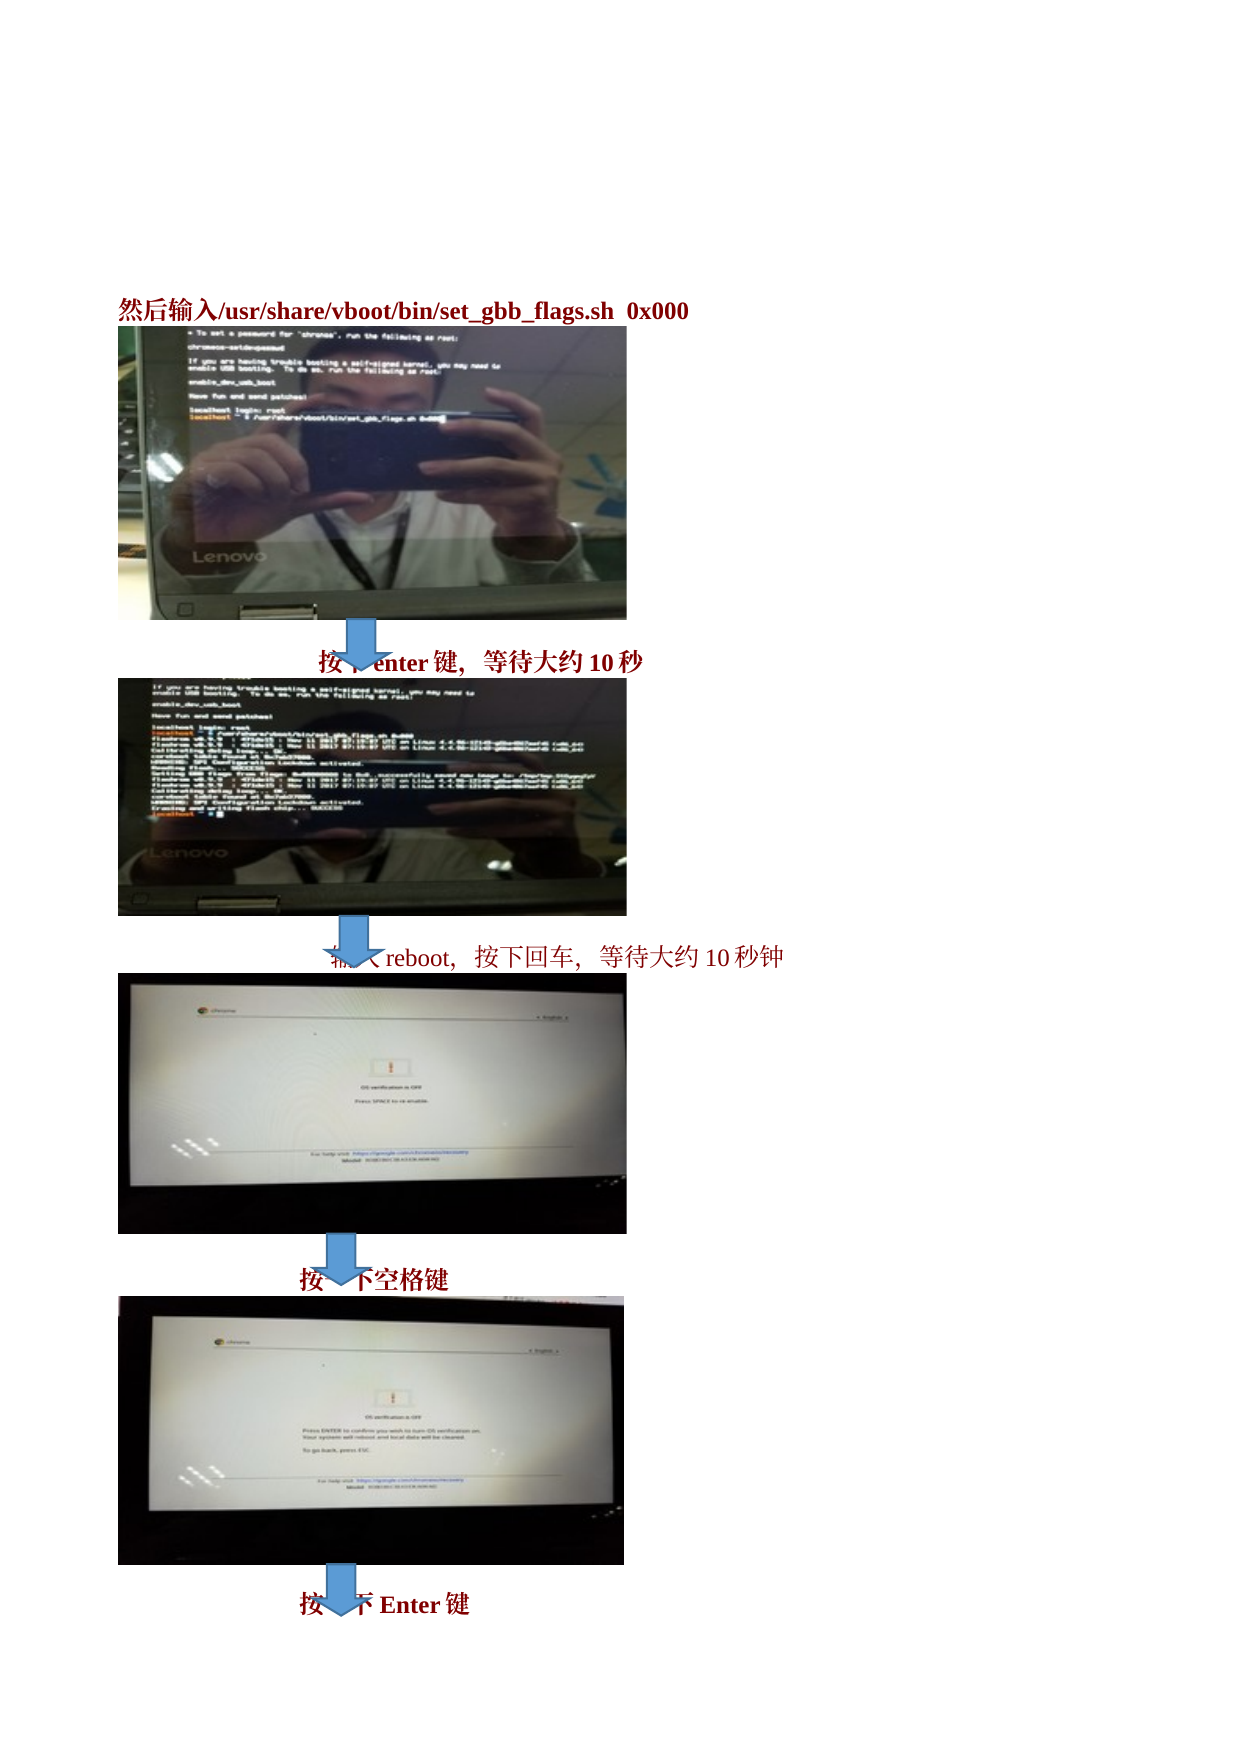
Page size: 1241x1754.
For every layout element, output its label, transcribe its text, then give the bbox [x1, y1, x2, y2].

text 然后输入/usr/share/vboot/bin/set_gbb_flags.sh 0x000 [118, 291, 1122, 327]
picture [118, 1296, 624, 1565]
text 按一下空格键 [118, 1261, 1122, 1297]
text 按一下Enter键 [118, 1584, 1122, 1620]
picture [118, 678, 627, 916]
picture [118, 326, 627, 620]
picture [118, 973, 627, 1234]
text 按下enter键，等待大约10秒 [118, 643, 1122, 679]
text 输入reboot，按下回车，等待大约10秒钟 [118, 937, 1122, 973]
